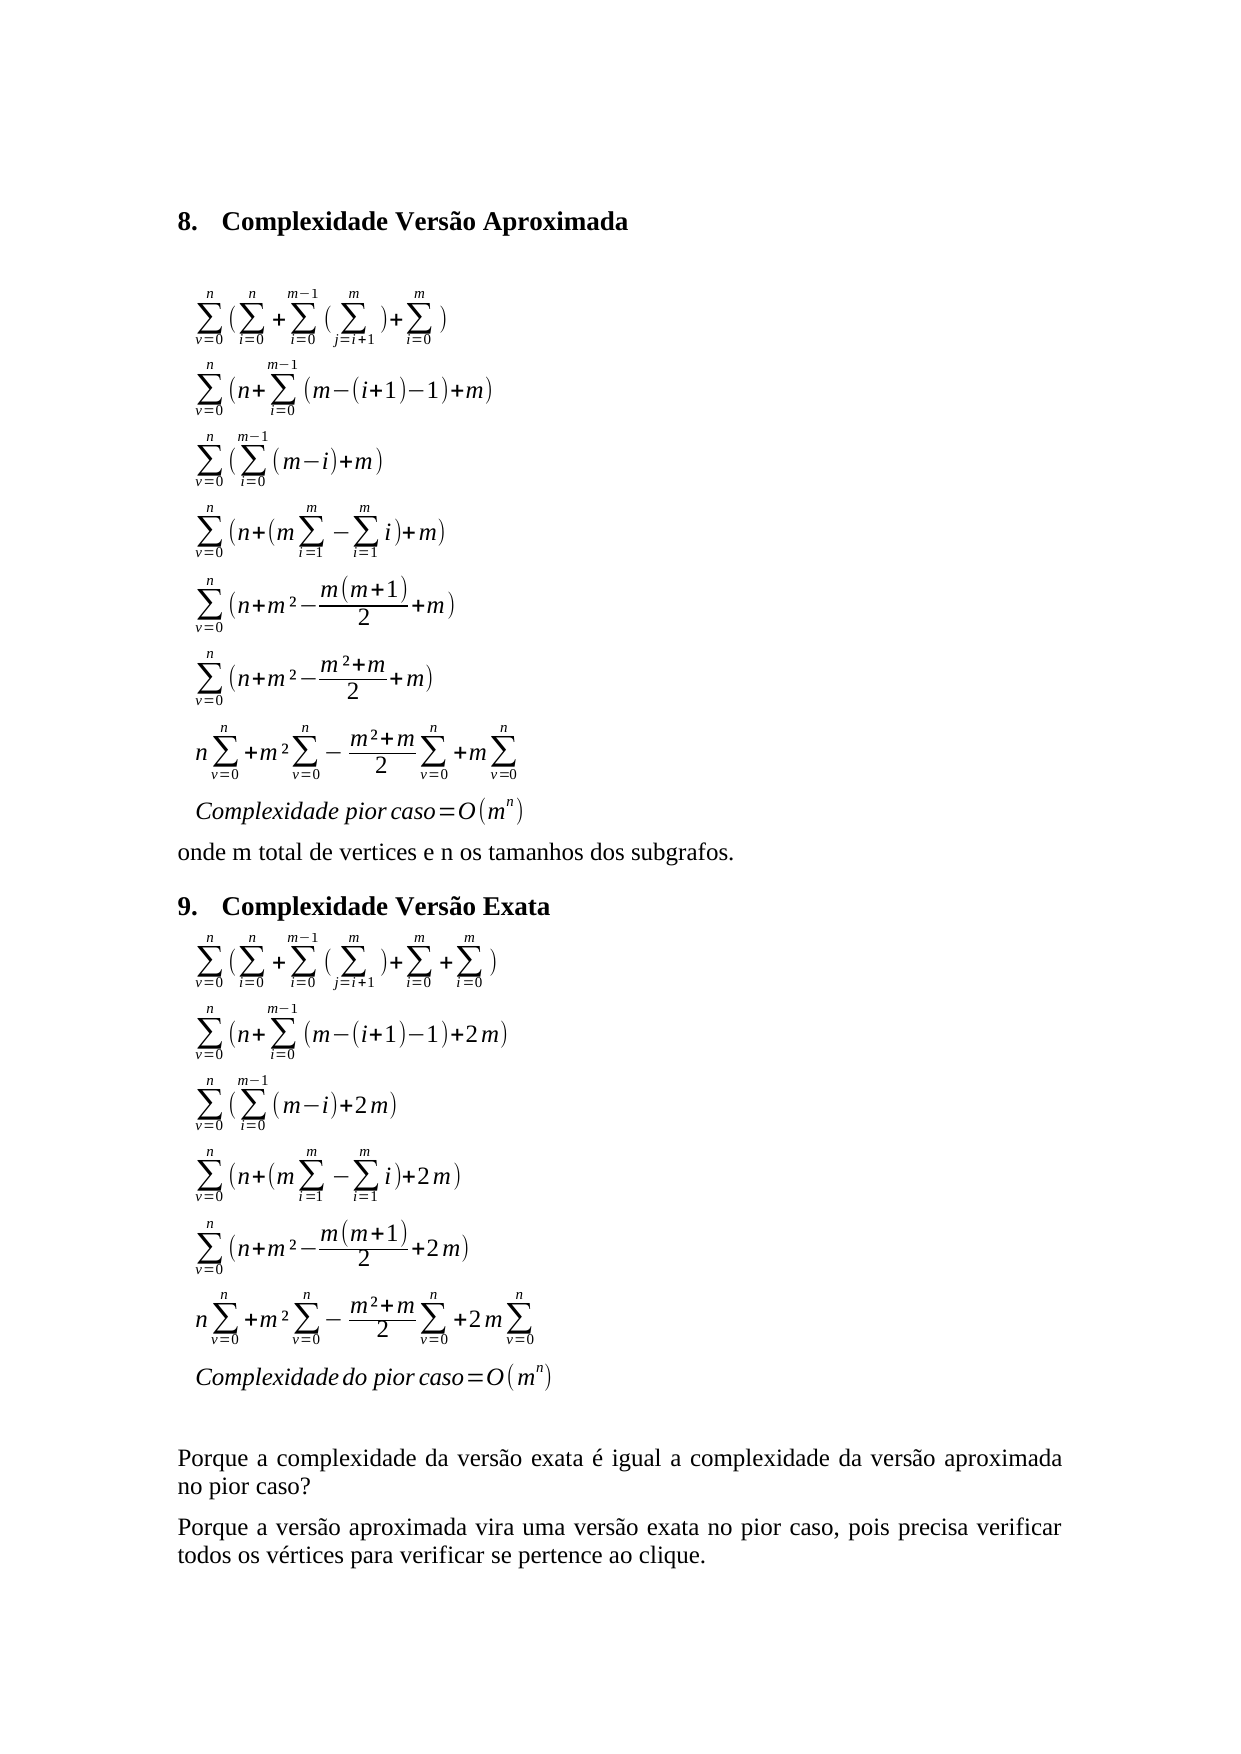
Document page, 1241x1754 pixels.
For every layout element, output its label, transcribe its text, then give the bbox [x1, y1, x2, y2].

text onde m total de vertices e n os tamanhos dos subgrafos. [177, 838, 1063, 866]
text Porque a complexidade da versão exata é igual a complexidade da versão aproximada no pior caso? [177, 1444, 1063, 1500]
title Complexidade Versão Exata [177, 891, 1063, 921]
title Complexidade Versão Aproximada [177, 207, 1063, 237]
text Porque a versão aproximada vira uma versão exata no pior caso, pois precisa verificar todos os vértices para verificar se pertence ao clique. [177, 1513, 1063, 1569]
